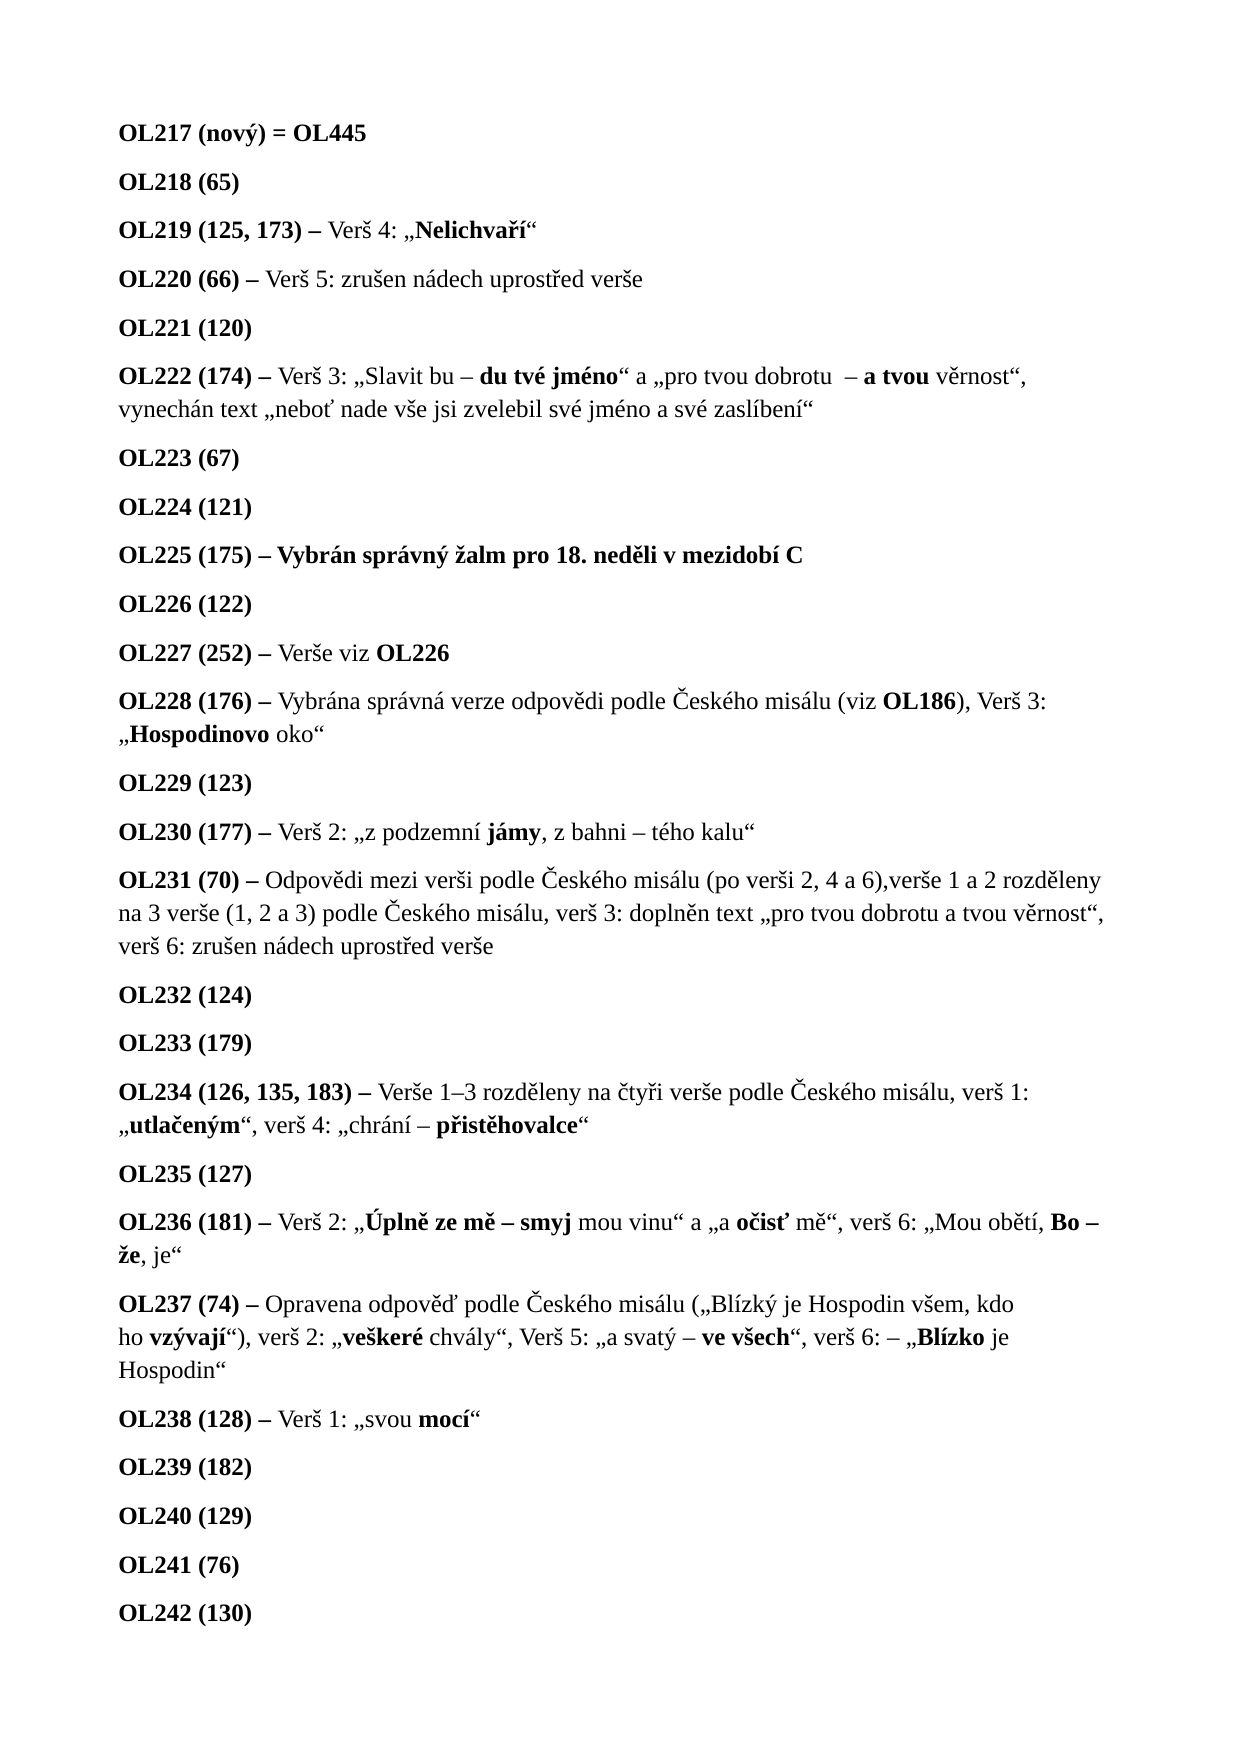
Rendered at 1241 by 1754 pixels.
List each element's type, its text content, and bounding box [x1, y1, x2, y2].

text OL218 (65) [118, 167, 1122, 196]
text OL227 (252) – Verše viz OL226 [118, 638, 1122, 666]
text OL234 (126, 135, 183) – Verše 1–3 rozděleny na čtyři verše podle Českého misálu, verš 1: „utlačeným“, verš 4: „chrání – přistěhovalce“ [118, 1077, 1122, 1139]
text OL242 (130) [118, 1598, 1122, 1627]
text OL241 (76) [118, 1550, 1122, 1578]
text OL232 (124) [118, 980, 1122, 1009]
text OL233 (179) [118, 1028, 1122, 1057]
text OL236 (181) – Verš 2: „Úplně ze mě – smyj mou vinu“ a „a očisť mě“, verš 6: „Mou obětí, Bo – že, je“ [118, 1207, 1122, 1269]
text OL217 (nový) = OL445 [118, 118, 1122, 147]
text OL226 (122) [118, 589, 1122, 618]
text OL229 (123) [118, 768, 1122, 797]
text OL231 (70) – Odpovědi mezi verši podle Českého misálu (po verši 2, 4 a 6),verše 1 a 2 rozděleny na 3 verše (1, 2 a 3) podle Českého misálu, verš 3: doplněn text „pro tvou dobrotu a tvou věrnost“, verš 6: zrušen nádech uprostřed verše [118, 865, 1122, 960]
text OL235 (127) [118, 1159, 1122, 1188]
text OL225 (175) – Vybrán správný žalm pro 18. neděli v mezidobí C [118, 540, 1122, 569]
text OL238 (128) – Verš 1: „svou mocí“ [118, 1404, 1122, 1433]
text OL223 (67) [118, 443, 1122, 472]
text OL221 (120) [118, 313, 1122, 341]
text OL230 (177) – Verš 2: „z podzemní jámy, z bahni – tého kalu“ [118, 817, 1122, 845]
text OL228 (176) – Vybrána správná verze odpovědi podle Českého misálu (viz OL186), Verš 3: „Hospodinovo oko“ [118, 686, 1122, 748]
text OL219 (125, 173) – Verš 4: „Nelichvaří“ [118, 215, 1122, 244]
text OL237 (74) – Opravena odpověď podle Českého misálu („Blízký je Hospodin všem, kdo ho vzývají“), verš 2: „veškeré chvály“, Verš 5: „a svatý – ve všech“, verš 6: – „Blízko je Hospodin“ [118, 1289, 1122, 1384]
text OL224 (121) [118, 492, 1122, 520]
text OL220 (66) – Verš 5: zrušen nádech uprostřed verše [118, 264, 1122, 293]
text OL240 (129) [118, 1501, 1122, 1530]
text OL222 (174) – Verš 3: „Slavit bu – du tvé jméno“ a „pro tvou dobrotu – a tvou věrnost“, vynechán text „neboť nade vše jsi zvelebil své jméno a své zaslíbení“ [118, 361, 1122, 423]
text OL239 (182) [118, 1452, 1122, 1481]
